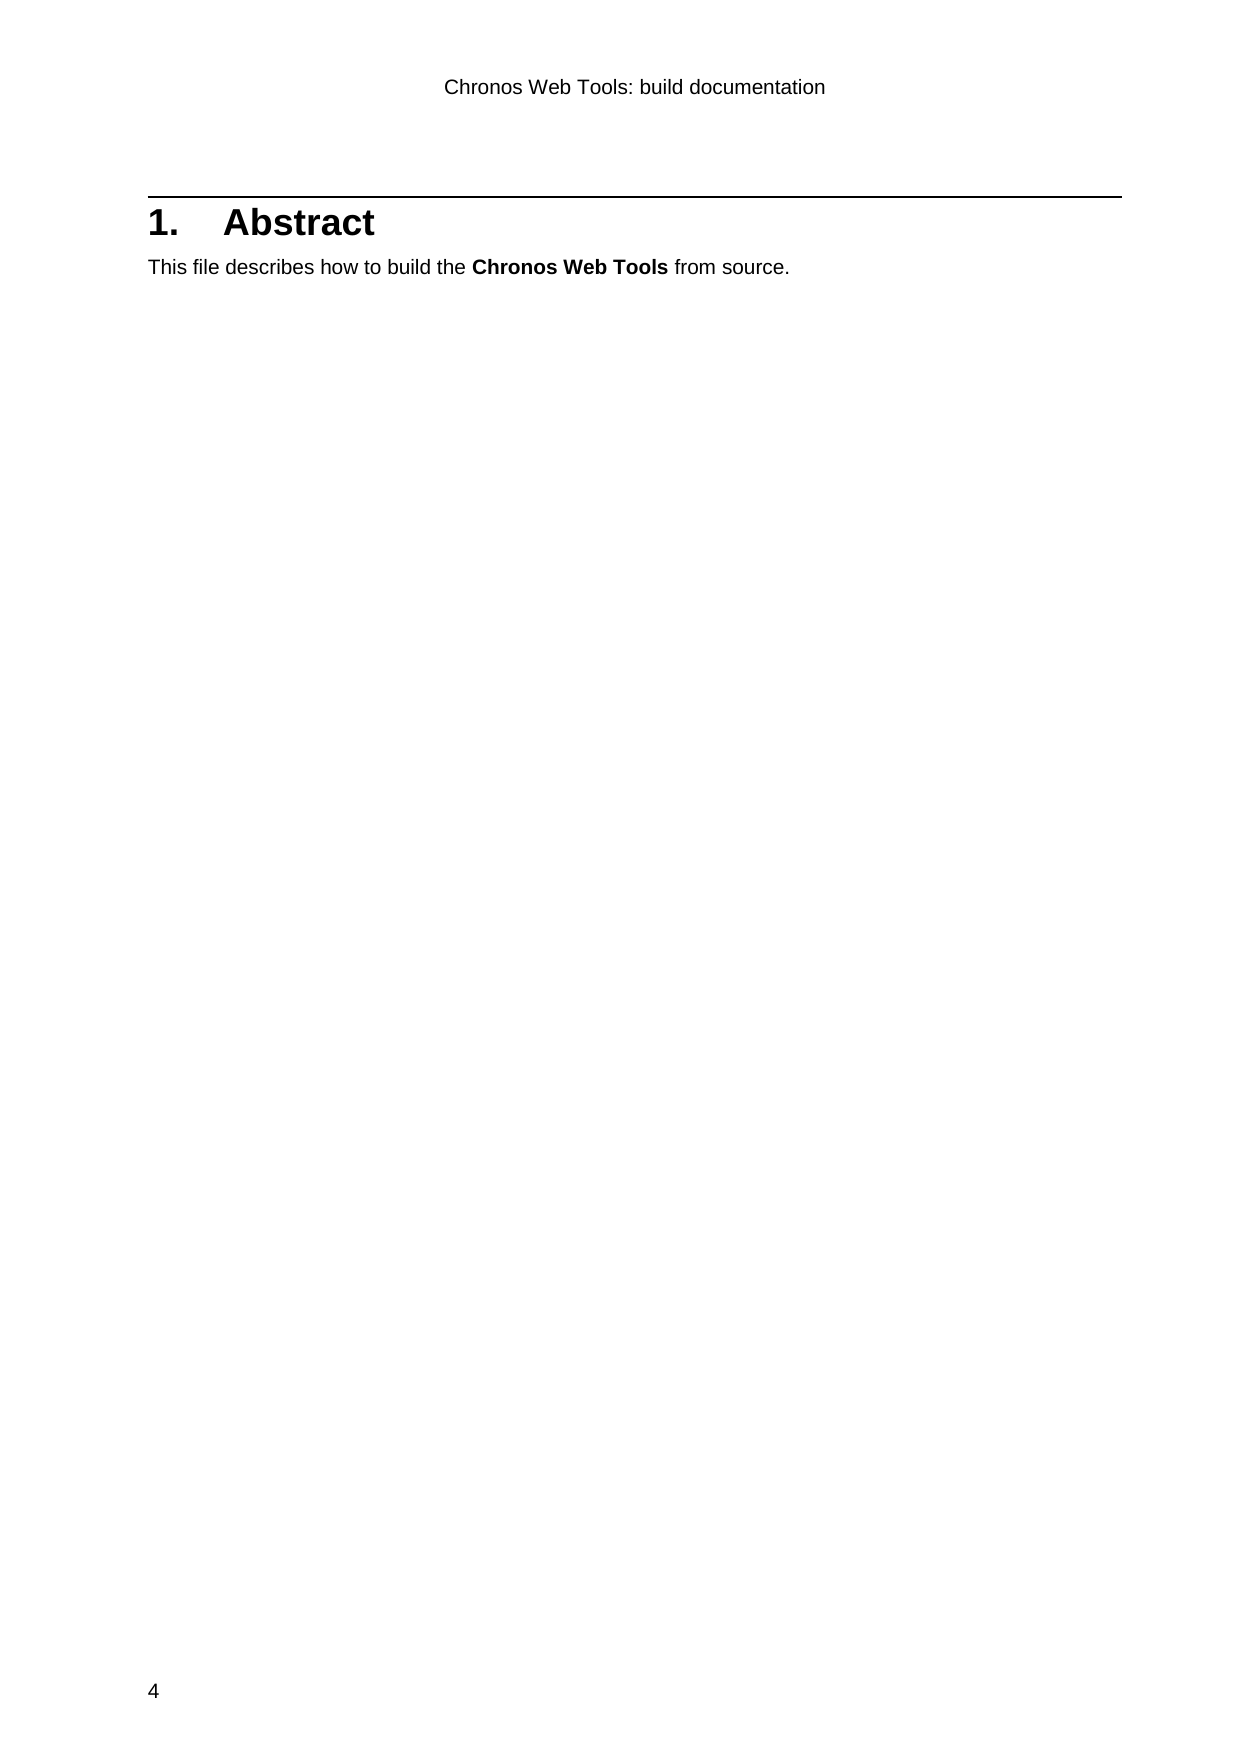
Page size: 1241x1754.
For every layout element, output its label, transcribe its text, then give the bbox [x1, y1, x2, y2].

text This file describes how to build the Chronos Web Tools from source. [148, 255, 1122, 279]
subtitle Abstract [148, 198, 1122, 243]
